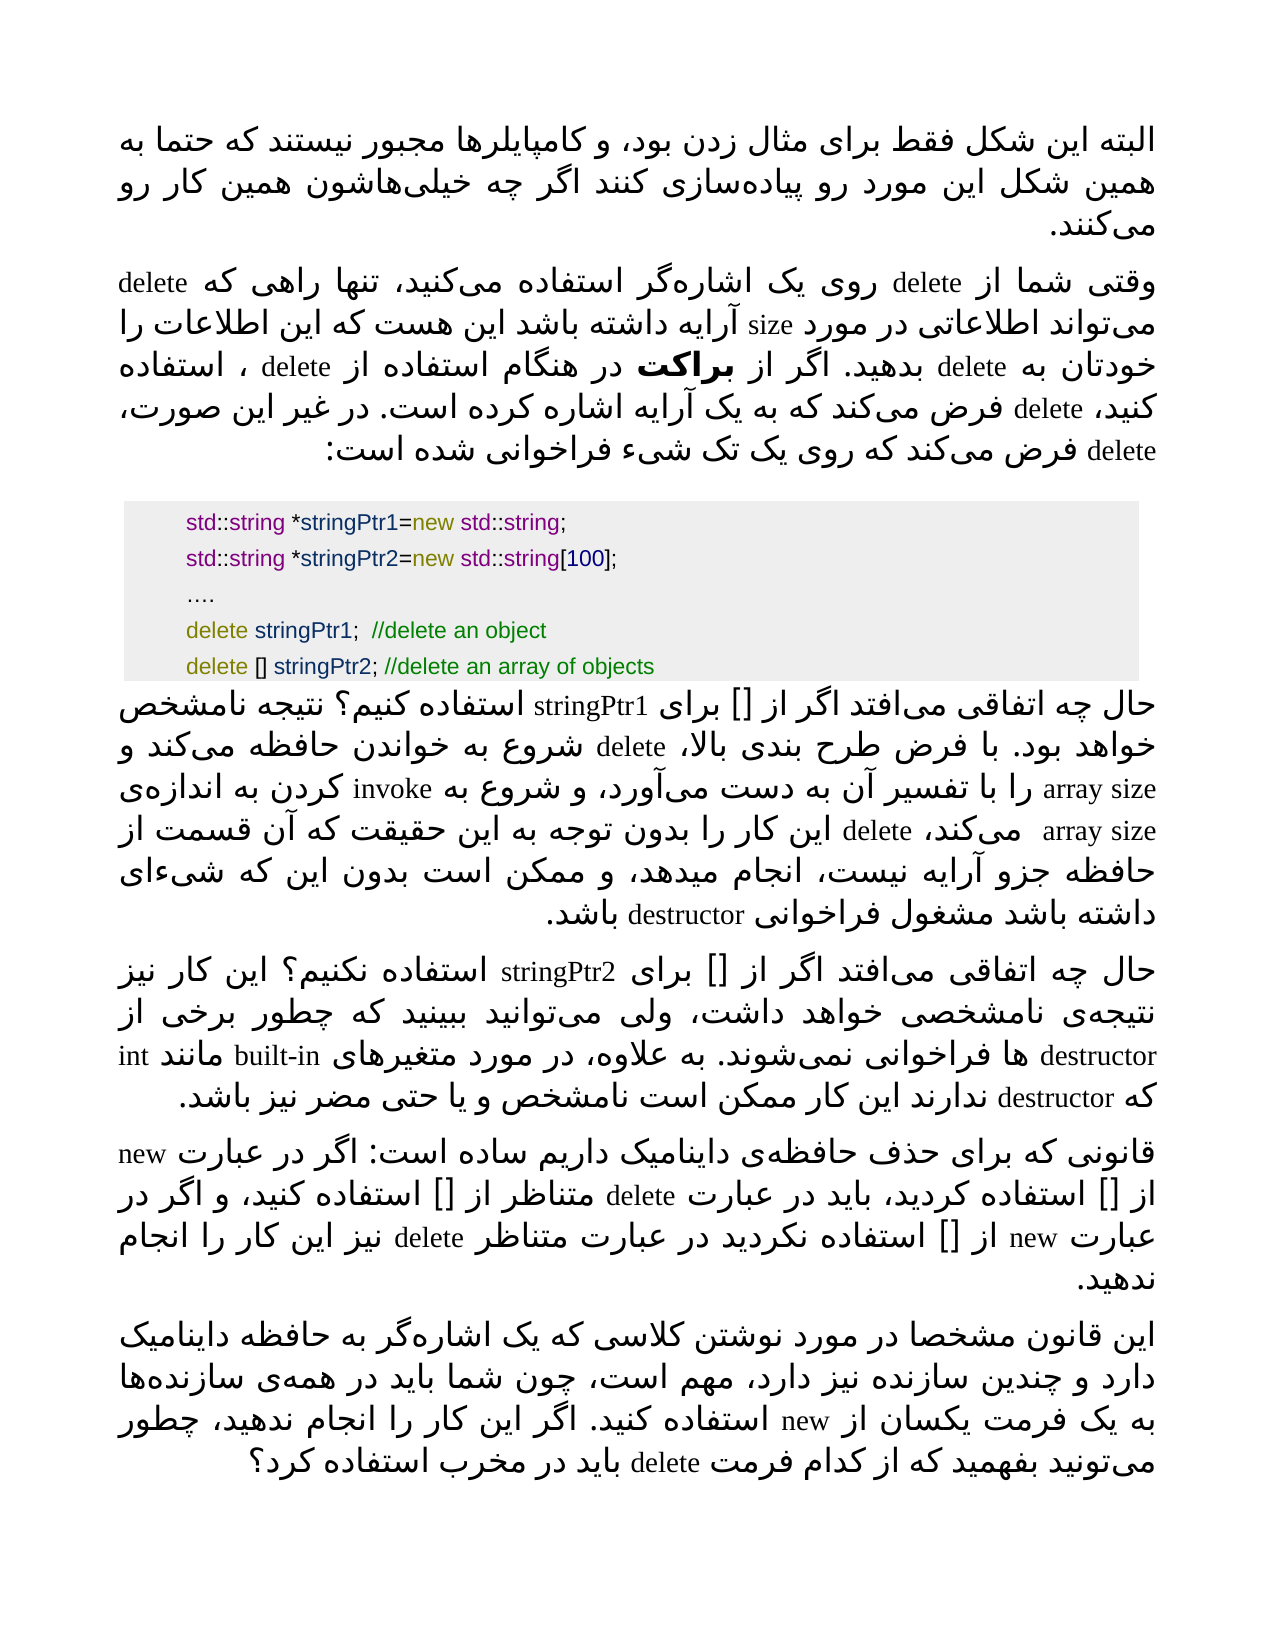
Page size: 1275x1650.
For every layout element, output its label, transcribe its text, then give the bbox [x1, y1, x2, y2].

text std::string *stringPtr1=new std::string; [124, 501, 1139, 537]
text این قانون مشخصا در مورد نوشتن کلاسی که یک اشاره‌گر به حافظه داینامیک دارد و چندین سازنده نیز دارد، مهم است، چون شما باید در همه‌ی سازنده‌ها به یک فرمت یکسان از new استفاده کنید. اگر این کار را انجام ندهید، چطور می‌تونید بفهمید که از کدام فرمت delete باید در مخرب استفاده کرد؟ [118, 1313, 1157, 1481]
text std::string *stringPtr2=new std::string[100]; [124, 537, 1139, 573]
text delete stringPtr1; //delete an object [124, 609, 1139, 645]
text حال چه اتفاقی می‌افتد اگر از [] برای stringPtr1 استفاده کنیم؟ نتیجه نامشخص خواهد بود. با فرض طرح بندی بالا، delete شروع به خواندن حافظه می‌کند و array size را با تفسیر آن به دست می‌آورد، و شروع به invoke کردن به اندازه‌ی array size می‌کند، delete این کار را بدون توجه به این حقیقت که آن قسمت از حافظه جزو آرایه نیست، انجام میدهد، و ممکن است بدون این که شیء‌ای داشته باشد مشغول فراخوانی destructor باشد. [118, 681, 1157, 933]
text قانونی که برای حذف حافظه‌ی داینامیک داریم ساده است: اگر در عبارت new از [] استفاده کردید، باید در عبارت delete متناظر از [] استفاده کنید، و اگر در عبارت new از [] استفاده نکردید در عبارت متناظر delete نیز این کار را انجام ندهید. [118, 1130, 1157, 1298]
text delete [] stringPtr2; //delete an array of objects [124, 645, 1139, 681]
text وقتی شما از delete روی یک اشاره‌گر استفاده می‌کنید، تنها راهی که delete می‌تواند اطلاعاتی در مورد size آرایه داشته باشد این هست که این اطلاعات را خودتان به delete بدهید. اگر از براکت در هنگام استفاده از delete ، استفاده کنید، delete فرض می‌کند که به یک آرایه اشاره کرده است. در غیر این صورت، delete فرض می‌کند که روی یک تک شیء فراخوانی شده است: [118, 259, 1157, 468]
text البته این شکل فقط برای مثال زدن بود، و کامپایلر‌ها مجبور نیستند که حتما به همین شکل این مورد رو پیاده‌سازی کنند اگر چه خیلی‌هاشون همین کار رو می‌کنند. [118, 118, 1157, 244]
text …. [124, 573, 1139, 609]
text حال چه اتفاقی می‌افتد اگر از [] برای stringPtr2 استفاده نکنیم؟ این کار نیز نتیجه‌ی نامشخصی خواهد داشت، ولی می‌توانید ببینید که چطور برخی از destructor ها فراخوانی نمی‌شوند. به علاوه، در مورد متغیر‌های built-in مانند int که destructor ندارند این کار ممکن است نامشخص و یا حتی مضر نیز باشد. [118, 948, 1157, 1116]
